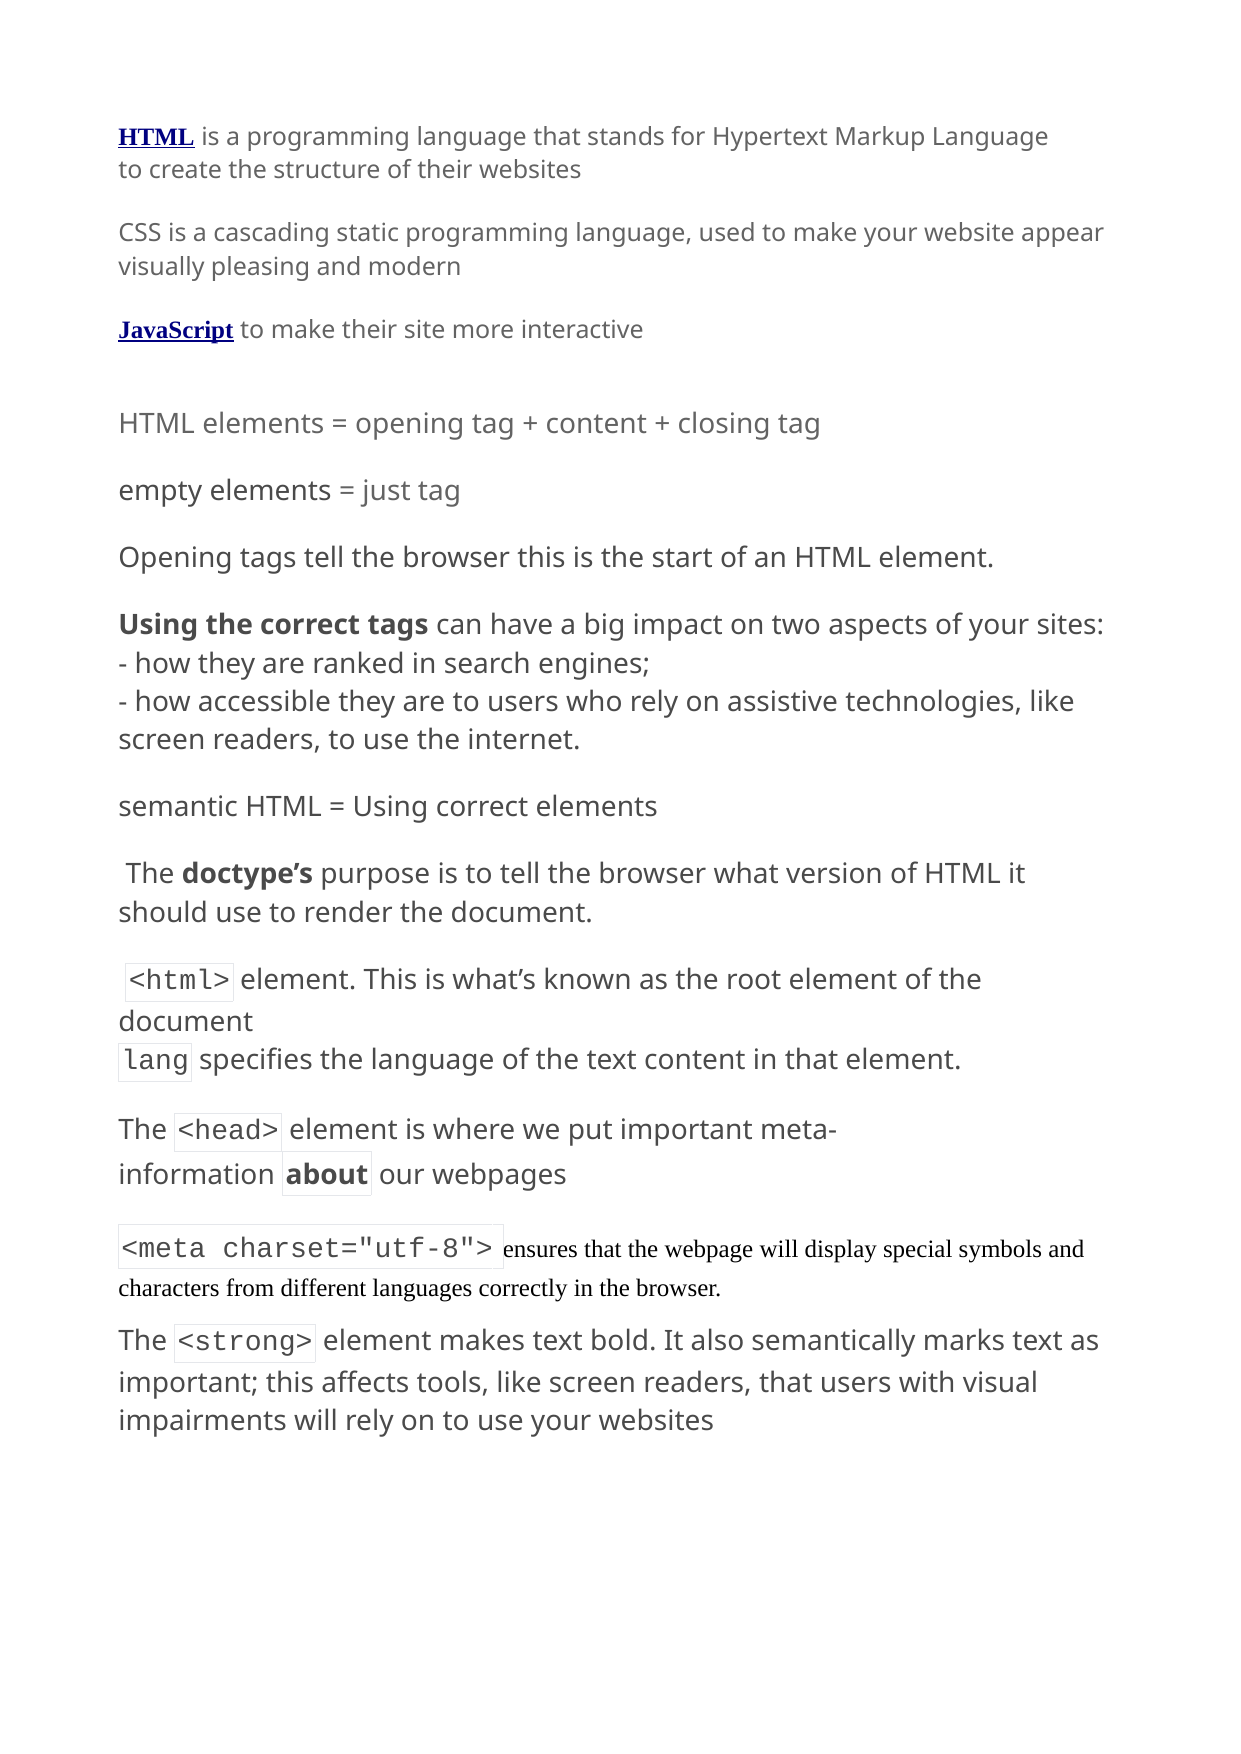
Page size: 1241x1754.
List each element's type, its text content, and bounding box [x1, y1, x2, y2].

text empty elements = just tag [118, 471, 1122, 509]
text <meta charset="utf-8"> ensures that the webpage will display special symbols and characters from different languages correctly in the browser. [118, 1224, 1122, 1302]
text JavaScript to make their site more interactive [118, 312, 1122, 346]
text <html> element. This is what’s known as the root element of the document [118, 959, 1122, 1039]
text HTML is a programming language that stands for Hypertext Markup Language [118, 118, 1122, 152]
text semantic HTML = Using correct elements [118, 787, 1122, 825]
text The <head> element is where we put important meta-information about our webpages [118, 1109, 1122, 1195]
text CSS is a cascading static programming language, used to make your website appear visually pleasing and modern [118, 215, 1122, 283]
text The <strong> element makes text bold. It also semantically marks text as important; this affects tools, like screen readers, that users with visual impairments will rely on to use your websites [118, 1320, 1122, 1439]
text HTML elements = opening tag + content + closing tag [118, 403, 1122, 442]
text lang specifies the language of the text content in that element. [118, 1039, 1122, 1081]
text to create the structure of their websites [118, 152, 1122, 186]
text Using the correct tags can have a big impact on two aspects of your sites: [118, 605, 1122, 643]
text - how accessible they are to users who rely on assistive technologies, like screen readers, to use the internet. [118, 681, 1122, 758]
text - how they are ranked in search engines; [118, 643, 1122, 681]
text The doctype’s purpose is to tell the browser what version of HTML it should use to render the document. [118, 854, 1122, 931]
text Opening tags tell the browser this is the start of an HTML element. [118, 538, 1122, 576]
